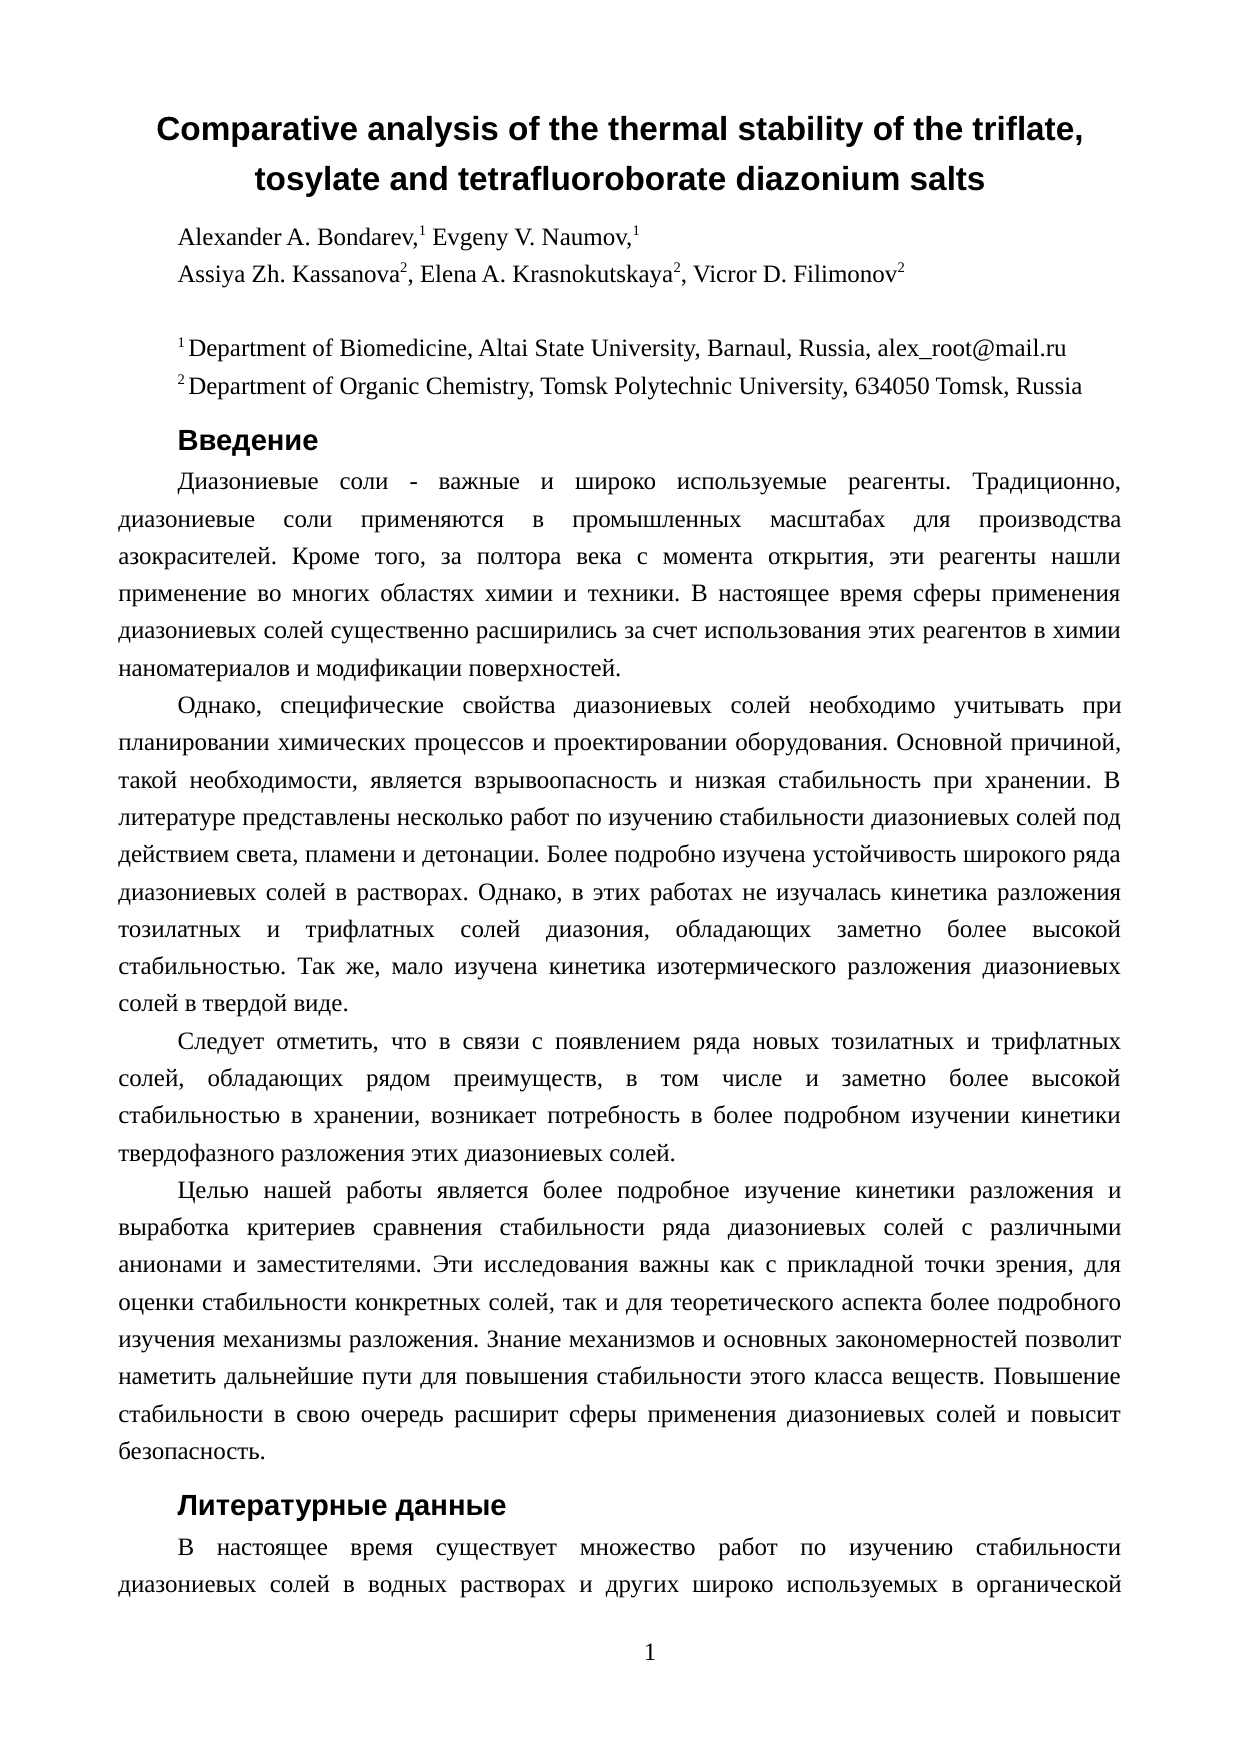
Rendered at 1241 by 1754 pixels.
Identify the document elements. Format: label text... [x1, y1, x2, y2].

text В настоящее время существует множество работ по изучению стабильности диазониевых солей в водных растворах и других широко используемых в органической [118, 1532, 1122, 1598]
text Assiya Zh. Kassanova2, Elena A. Krasnokutskaya2, Vicror D. Filimonov2 [118, 259, 1122, 288]
text Целью нашей работы является более подробное изучение кинетики разложения и выработка критериев сравнения стабильности ряда диазониевых солей с различными анионами и заместителями. Эти исследования важны как с прикладной точки зрения, для оценки стабильности конкретных солей, так и для теоретического аспекта более подробного изучения механизмы разложения. Знание механизмов и основных закономерностей позволит наметить дальнейшие пути для повышения стабильности этого класса веществ. Повышение стабильности в свою очередь расширит сферы применения диазониевых солей и повысит безопасность. [118, 1175, 1122, 1465]
subtitle Литературные данные [118, 1488, 1122, 1522]
subtitle Введение [118, 423, 1122, 456]
text Диазониевые соли - важные и широко используемые реагенты. Традиционно, диазониевые соли применяются в промышленных масштабах для производства азокрасителей. Кроме того, за полтора века с момента открытия, эти реагенты нашли применение во многих областях химии и техники. В настоящее время сферы применения диазониевых солей существенно расширились за счет использования этих реагентов в химии наноматериалов и модификации поверхностей. [118, 466, 1122, 682]
text Однако, специфические свойства диазониевых солей необходимо учитывать при планировании химических процессов и проектировании оборудования. Основной причиной, такой необходимости, является взрывоопасность и низкая стабильность при хранении. В литературе представлены несколько работ по изучению стабильности диазониевых солей под действием света, пламени и детонации. Более подробно изучена устойчивость широкого ряда диазониевых солей в растворах. Однако, в этих работах не изучалась кинетика разложения тозилатных и трифлатных солей диазония, обладающих заметно более высокой стабильностью. Так же, мало изучена кинетика изотермического разложения диазониевых солей в твердой виде. [118, 690, 1122, 1017]
subtitle Comparative analysis of the thermal stability of the triflate, tosylate and tetrafluoroborate diazonium salts [118, 109, 1122, 198]
text Следует отметить, что в связи с появлением ряда новых тозилатных и трифлатных солей, обладающих рядом преимуществ, в том числе и заметно более высокой стабильностью в хранении, возникает потребность в более подробном изучении кинетики твердофазного разложения этих диазониевых солей. [118, 1026, 1122, 1166]
text 2 Department of Organic Chemistry, Tomsk Polytechnic University, 634050 Tomsk, Russia [118, 371, 1122, 399]
text Alexander A. Bondarev,1 Evgeny V. Naumov,1 [118, 222, 1122, 250]
text 1 Department of Biomedicine, Altai State University, Barnaul, Russia, alex_root@mail.ru [118, 333, 1122, 362]
